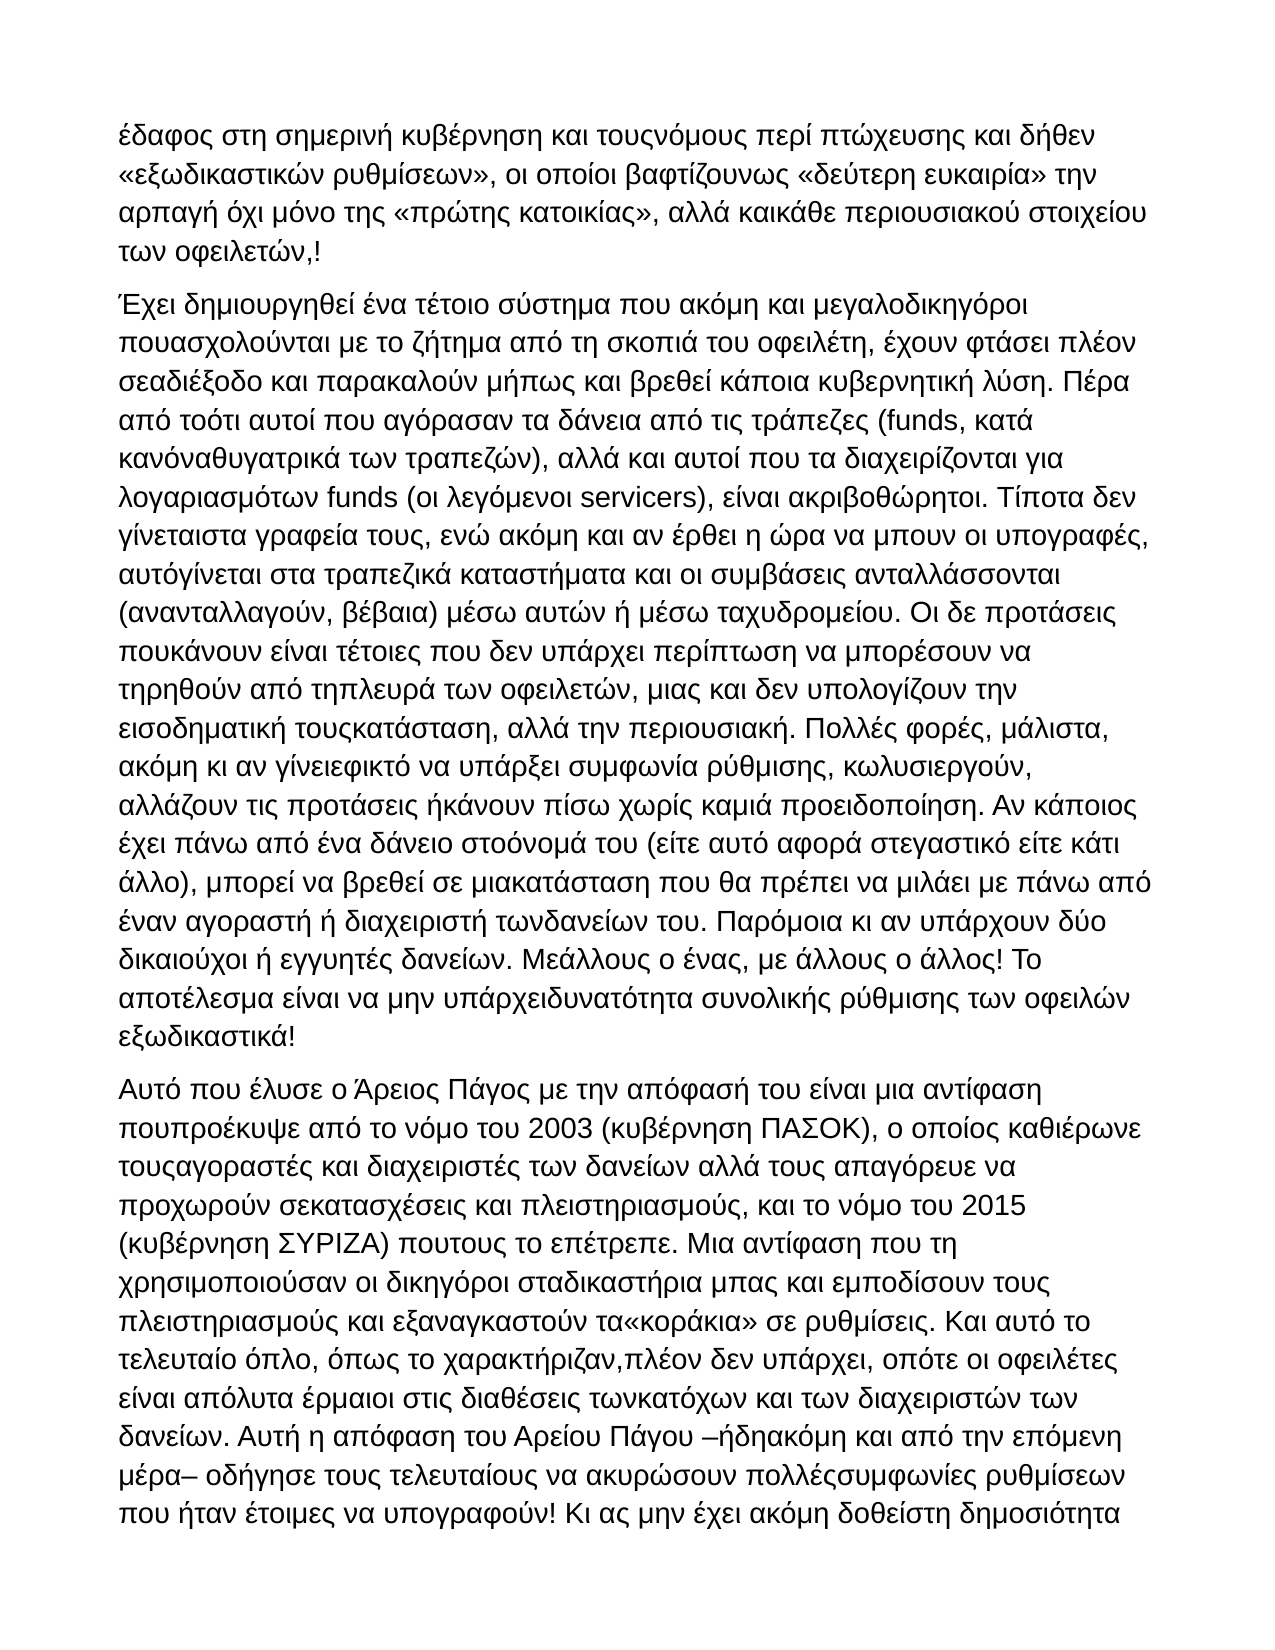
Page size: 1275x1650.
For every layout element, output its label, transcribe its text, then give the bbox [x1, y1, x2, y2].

text Έχει δημιουργηθεί ένα τέτοιο σύστημα που ακόμη και μεγαλοδικηγόροι πουασχολούνται με το ζήτημα από τη σκοπιά του οφειλέτη, έχουν φτάσει πλέον σεαδιέξοδο και παρακαλούν μήπως και βρεθεί κάποια κυβερνητική λύση. Πέρα από τοότι αυτοί που αγόρασαν τα δάνεια από τις τράπεζες (funds, κατά κανόναθυγατρικά των τραπεζών), αλλά και αυτοί που τα διαχειρίζονται για λογαριασμότων funds (οι λεγόμενοι servicers), είναι ακριβοθώρητοι. Τίποτα δεν γίνεταιστα γραφεία τους, ενώ ακόμη και αν έρθει η ώρα να μπουν οι υπογραφές, αυτόγίνεται στα τραπεζικά καταστήματα και οι συμβάσεις ανταλλάσσονται (ανανταλλαγούν, βέβαια) μέσω αυτών ή μέσω ταχυδρομείου. Οι δε προτάσεις πουκάνουν είναι τέτοιες που δεν υπάρχει περίπτωση να μπορέσουν να τηρηθούν από τηπλευρά των οφειλετών, μιας και δεν υπολογίζουν την εισοδηματική τουςκατάσταση, αλλά την περιουσιακή. Πολλές φορές, μάλιστα, ακόμη κι αν γίνειεφικτό να υπάρξει συμφωνία ρύθμισης, κωλυσιεργούν, αλλάζουν τις προτάσεις ήκάνουν πίσω χωρίς καμιά προειδοποίηση. Αν κάποιος έχει πάνω από ένα δάνειο στοόνομά του (είτε αυτό αφορά στεγαστικό είτε κάτι άλλο), μπορεί να βρεθεί σε μιακατάσταση που θα πρέπει να μιλάει με πάνω από έναν αγοραστή ή διαχειριστή τωνδανείων του. Παρόμοια κι αν υπάρχουν δύο δικαιούχοι ή εγγυητές δανείων. Μεάλλους ο ένας, με άλλους ο άλλος! Το αποτέλεσμα είναι να μην υπάρχειδυνατότητα συνολικής ρύθμισης των οφειλών εξωδικαστικά! [118, 287, 1157, 1053]
text Αυτό που έλυσε ο Άρειος Πάγος με την απόφασή του είναι μια αντίφαση πουπροέκυψε από το νόμο του 2003 (κυβέρνηση ΠΑΣΟΚ), ο οποίος καθιέρωνε τουςαγοραστές και διαχειριστές των δανείων αλλά τους απαγόρευε να προχωρούν σεκατασχέσεις και πλειστηριασμούς, και το νόμο του 2015 (κυβέρνηση ΣΥΡΙΖΑ) πουτους το επέτρεπε. Μια αντίφαση που τη χρησιμοποιούσαν οι δικηγόροι σταδικαστήρια μπας και εμποδίσουν τους πλειστηριασμούς και εξαναγκαστούν τα«κοράκια» σε ρυθμίσεις. Και αυτό το τελευταίο όπλο, όπως το χαρακτήριζαν,πλέον δεν υπάρχει, οπότε οι οφειλέτες είναι απόλυτα έρμαιοι στις διαθέσεις τωνκατόχων και των διαχειριστών των δανείων. Αυτή η απόφαση του Αρείου Πάγου –ήδηακόμη και από την επόμενη μέρα– οδήγησε τους τελευταίους να ακυρώσουν πολλέςσυμφωνίες ρυθμίσεων που ήταν έτοιμες να υπογραφούν! Κι ας μην έχει ακόμη δοθείστη δημοσιότητα [118, 1072, 1157, 1530]
text έδαφος στη σημερινή κυβέρνηση και τουςνόμους περί πτώχευσης και δήθεν «εξωδικαστικών ρυθμίσεων», οι οποίοι βαφτίζουνως «δεύτερη ευκαιρία» την αρπαγή όχι μόνο της «πρώτης κατοικίας», αλλά καικάθε περιουσιακού στοιχείου των οφειλετών,! [118, 118, 1157, 267]
